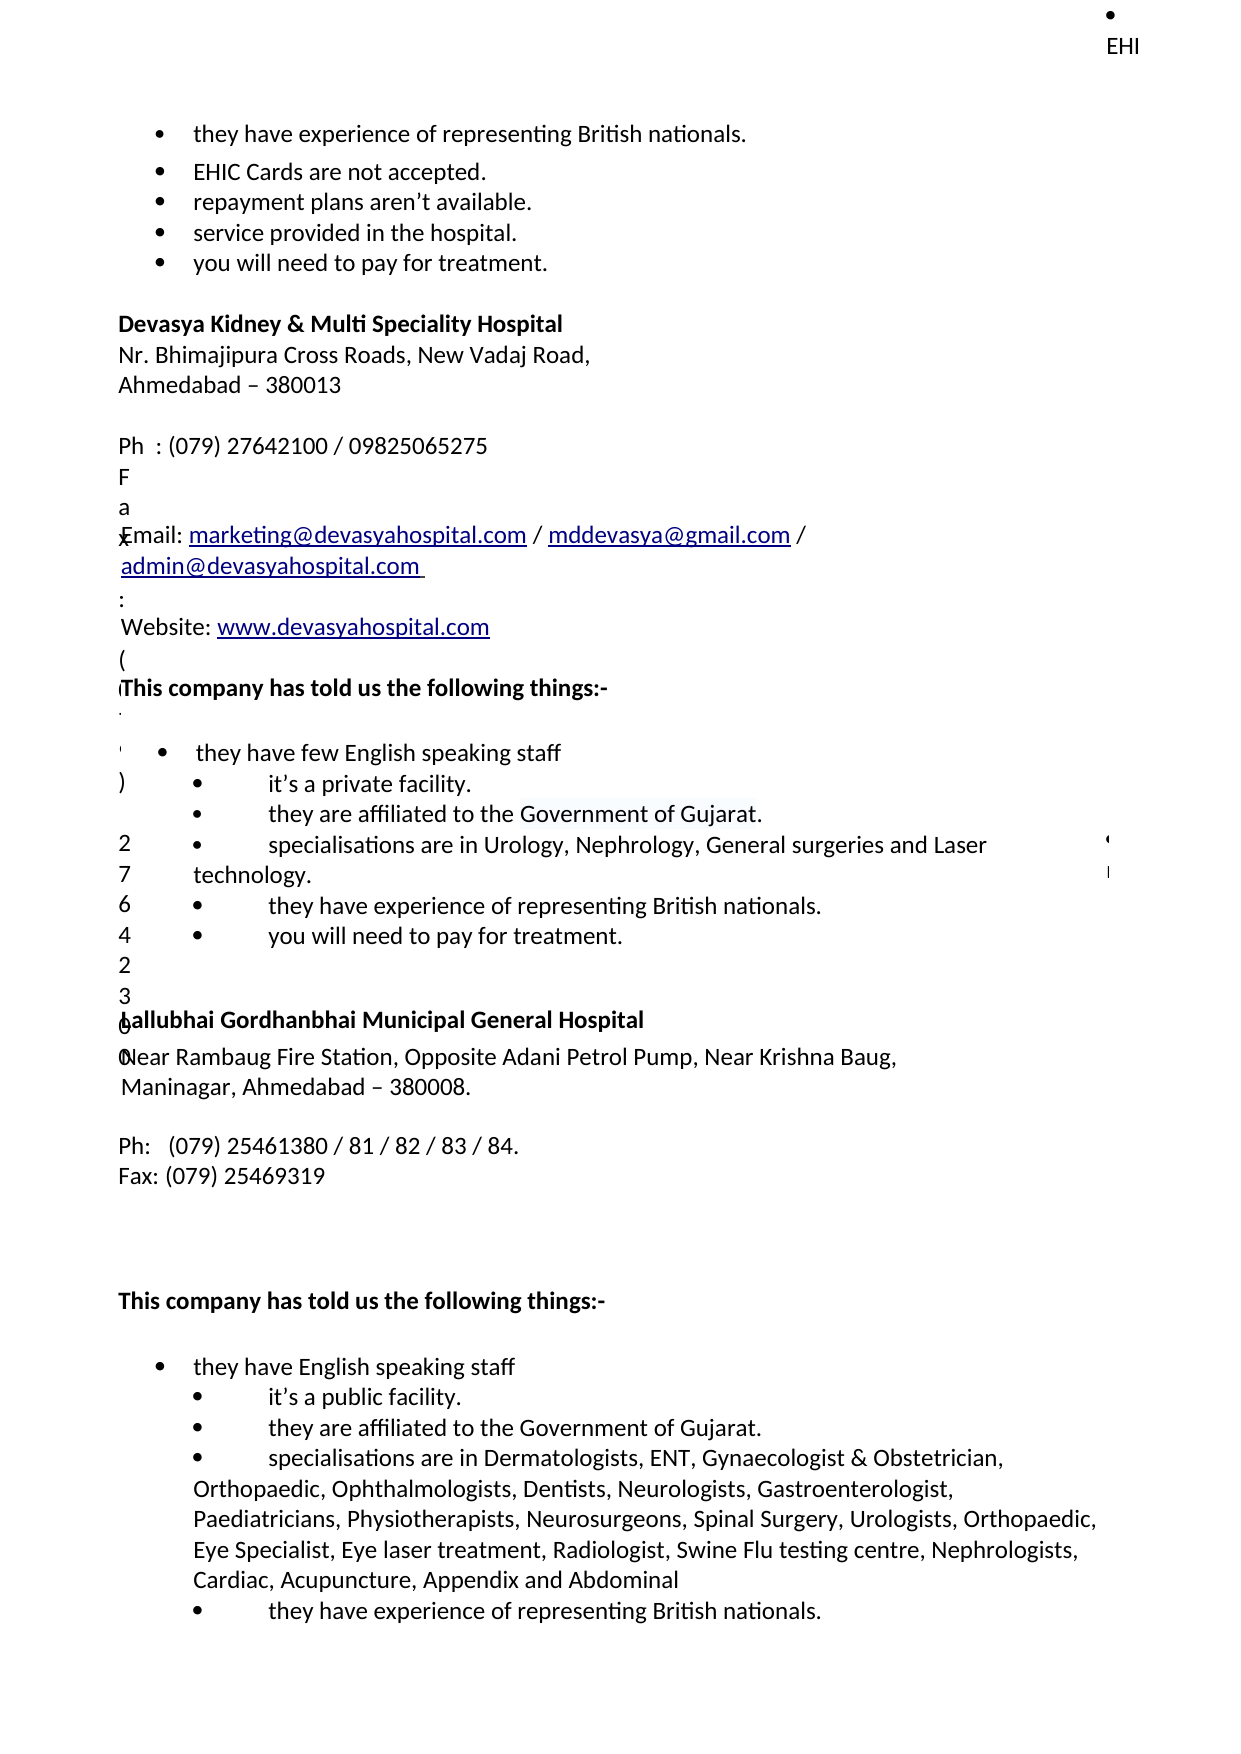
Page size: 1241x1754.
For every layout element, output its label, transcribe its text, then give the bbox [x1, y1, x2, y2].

text [1108, 1130, 1122, 1219]
text Ph: (079) 25461380 / 81 / 82 / 83 / 84. Fax: (079) 25469319 [118, 1130, 1106, 1219]
list specialisations are in Urology, Nephrology, General surgeries and Laser technology. [193, 829, 1106, 890]
text Lallubhai Gordhanbhai Municipal General Hospital [121, 1004, 1106, 1034]
list they have experience of representing British nationals. [156, 118, 1106, 149]
text Maninagar, Ahmedabad – 380008. [118, 1071, 1106, 1130]
list repayment plans aren’t available. [156, 186, 1106, 217]
text This company has told us the following things:- [118, 1285, 1109, 1316]
text This company has told us the following things:- [121, 672, 1106, 702]
list they have experience of representing British nationals. [193, 1595, 1106, 1625]
list you will need to pay for treatment. [156, 247, 1106, 278]
list they have English speaking staff [156, 1351, 1109, 1381]
text Ph : (079) 27642100 / 09825065275 [118, 430, 1106, 461]
list they have few English speaking staff [158, 737, 1106, 768]
list EHIC Cards are not accepted. [156, 156, 1106, 186]
text [1108, 369, 1122, 400]
list [1108, 1247, 1122, 1412]
text Ahmedabad – 380013 [118, 369, 1106, 400]
text Website: www.devasyahospital.com [121, 611, 1106, 642]
list they are affiliated to the Government of Gujarat. [193, 798, 1106, 829]
text Near Rambaug Fire Station, Opposite Adani Petrol Pump, Near Krishna Baug, [121, 1041, 1106, 1071]
text Devasya Kidney & Multi Speciality Hospital [118, 308, 1106, 339]
list [1108, 642, 1122, 798]
list you will need to pay for treatment. [193, 920, 1106, 951]
list [118, 156, 156, 247]
list [193, 642, 1106, 672]
text Nr. Bhimajipura Cross Roads, New Vadaj Road, [118, 339, 1106, 369]
text [1108, 1071, 1122, 1130]
list it’s a public facility. [193, 1381, 1106, 1412]
list [156, 149, 1106, 156]
list specialisations are in Dermatologists, ENT, Gynaecologist & Obstetrician, Orthopaedic, Ophthalmologists, Dentists, Neurologists, Gastroenterologist, Paediatricians, Physiotherapists, Neurosurgeons, Spinal Surgery, Urologists, Orthopaedic, Eye Specialist, Eye laser treatment, Radiologist, Swine Flu testing centre, Nephrologists, Cardiac, Acupuncture, Appendix and Abdominal [193, 1442, 1106, 1595]
text Email: marketing@devasyahospital.com / mddevasya@gmail.com / admin@devasyahospital.com [121, 519, 1106, 581]
list service provided in the hospital. [156, 217, 1106, 247]
list they have experience of representing British nationals. [193, 890, 1106, 920]
list they are affiliated to the Government of Gujarat. [193, 1412, 1106, 1442]
text Website: www.devasyahospital.com [121, 702, 1106, 768]
list it’s a private facility. [193, 768, 1106, 798]
